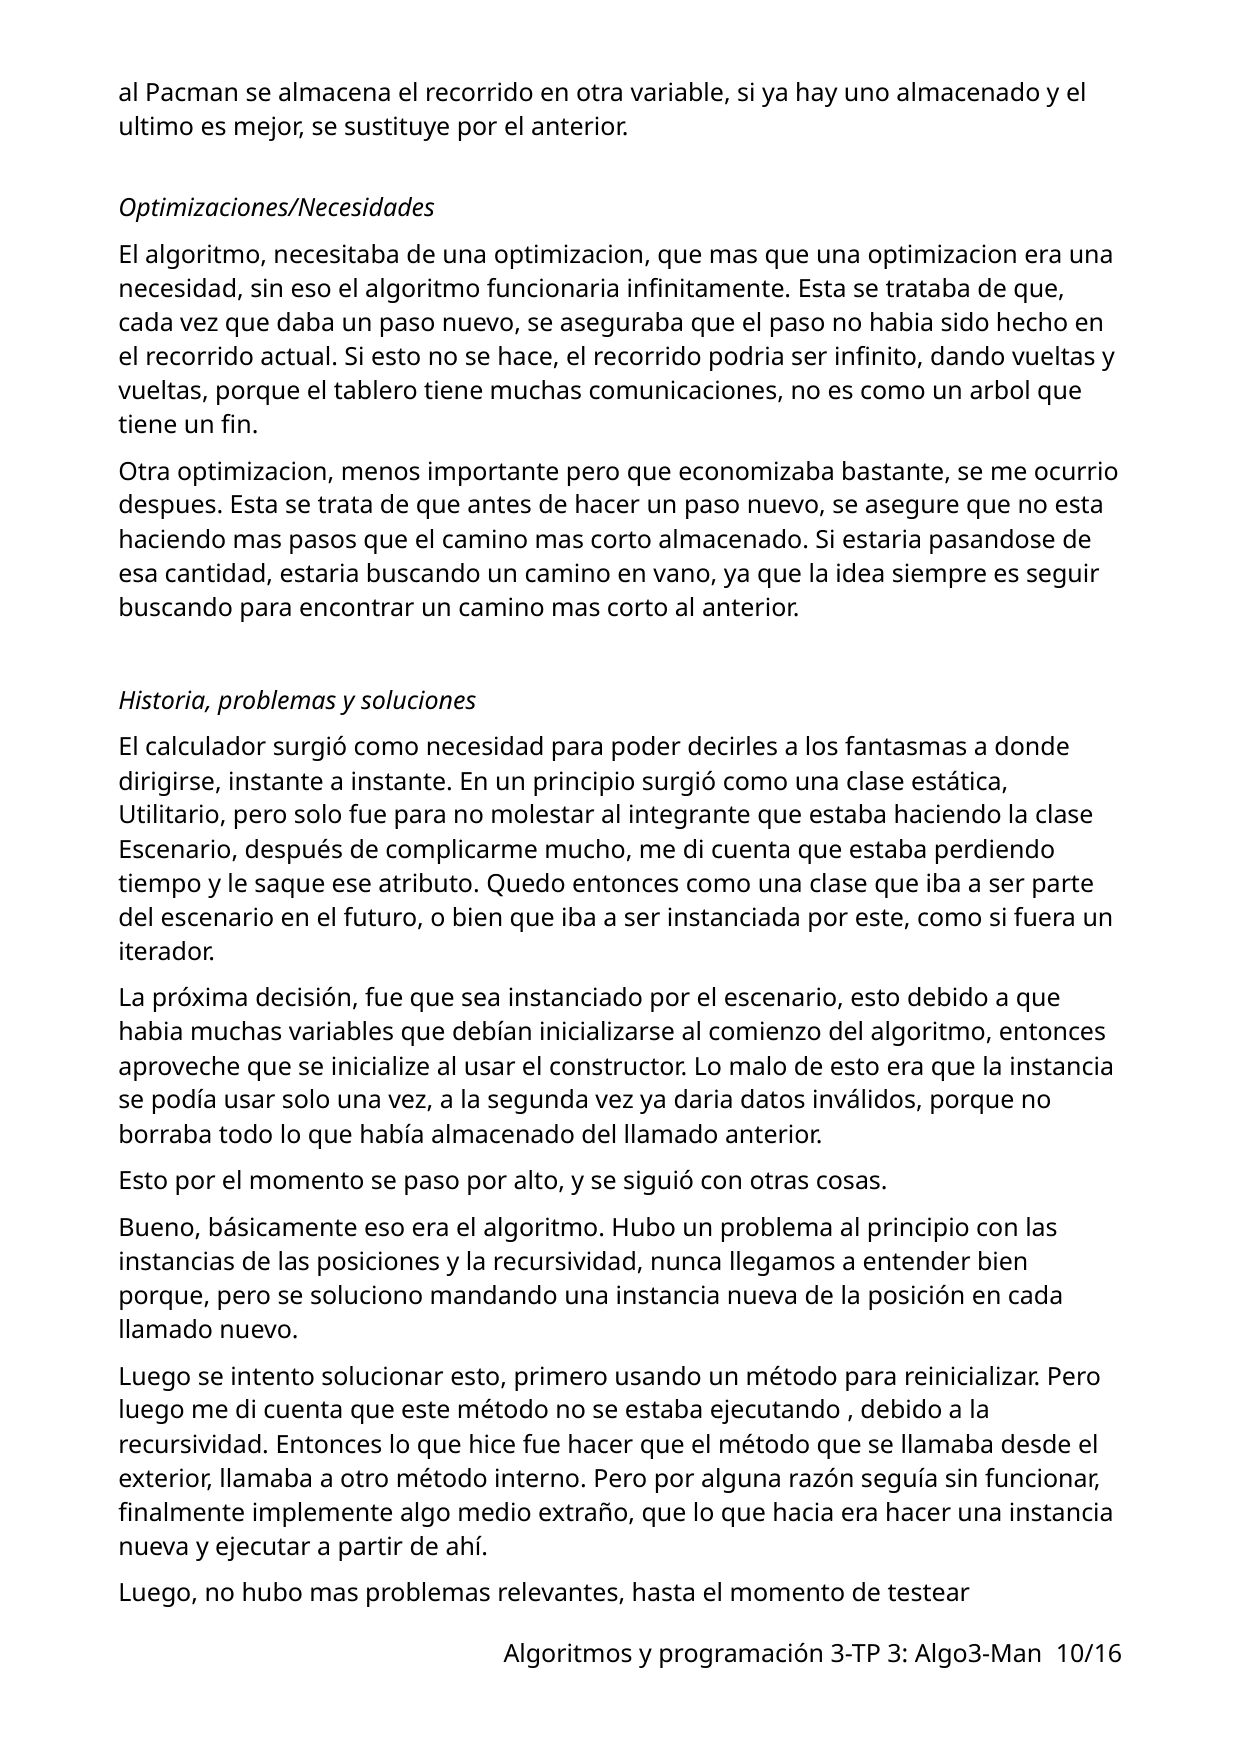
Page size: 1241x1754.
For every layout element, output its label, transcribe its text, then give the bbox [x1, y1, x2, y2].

text Otra optimizacion, menos importante pero que economizaba bastante, se me ocurrio despues. Esta se trata de que antes de hacer un paso nuevo, se asegure que no esta haciendo mas pasos que el camino mas corto almacenado. Si estaria pasandose de esa cantidad, estaria buscando un camino en vano, ya que la idea siempre es seguir buscando para encontrar un camino mas corto al anterior. [118, 453, 1122, 623]
text al Pacman se almacena el recorrido en otra variable, si ya hay uno almacenado y el ultimo es mejor, se sustituye por el anterior. [118, 75, 1122, 143]
text Esto por el momento se paso por alto, y se siguió con otras cosas. [118, 1163, 1122, 1197]
text Historia, problemas y soluciones [118, 682, 1122, 717]
text Optimizaciones/Necesidades [118, 190, 1122, 224]
text El algoritmo, necesitaba de una optimizacion, que mas que una optimizacion era una necesidad, sin eso el algoritmo funcionaria infinitamente. Esta se trataba de que, cada vez que daba un paso nuevo, se aseguraba que el paso no habia sido hecho en el recorrido actual. Si esto no se hace, el recorrido podria ser infinito, dando vueltas y vueltas, porque el tablero tiene muchas comunicaciones, no es como un arbol que tiene un fin. [118, 236, 1122, 441]
text Luego, no hubo mas problemas relevantes, hasta el momento de testear [118, 1575, 1122, 1609]
text Luego se intento solucionar esto, primero usando un método para reinicializar. Pero luego me di cuenta que este método no se estaba ejecutando , debido a la recursividad. Entonces lo que hice fue hacer que el método que se llamaba desde el exterior, llamaba a otro método interno. Pero por alguna razón seguía sin funcionar, finalmente implemente algo medio extraño, que lo que hacia era hacer una instancia nueva y ejecutar a partir de ahí. [118, 1358, 1122, 1562]
text El calculador surgió como necesidad para poder decirles a los fantasmas a donde dirigirse, instante a instante. En un principio surgió como una clase estática, Utilitario, pero solo fue para no molestar al integrante que estaba haciendo la clase Escenario, después de complicarme mucho, me di cuenta que estaba perdiendo tiempo y le saque ese atributo. Quedo entonces como una clase que iba a ser parte del escenario en el futuro, o bien que iba a ser instanciada por este, como si fuera un iterador. [118, 729, 1122, 967]
text Bueno, básicamente eso era el algoritmo. Hubo un problema al principio con las instancias de las posiciones y la recursividad, nunca llegamos a entender bien porque, pero se soluciono mandando una instancia nueva de la posición en cada llamado nuevo. [118, 1209, 1122, 1346]
text La próxima decisión, fue que sea instanciado por el escenario, esto debido a que habia muchas variables que debían inicializarse al comienzo del algoritmo, entonces aproveche que se inicialize al usar el constructor. Lo malo de esto era que la instancia se podía usar solo una vez, a la segunda vez ya daria datos inválidos, porque no borraba todo lo que había almacenado del llamado anterior. [118, 980, 1122, 1150]
